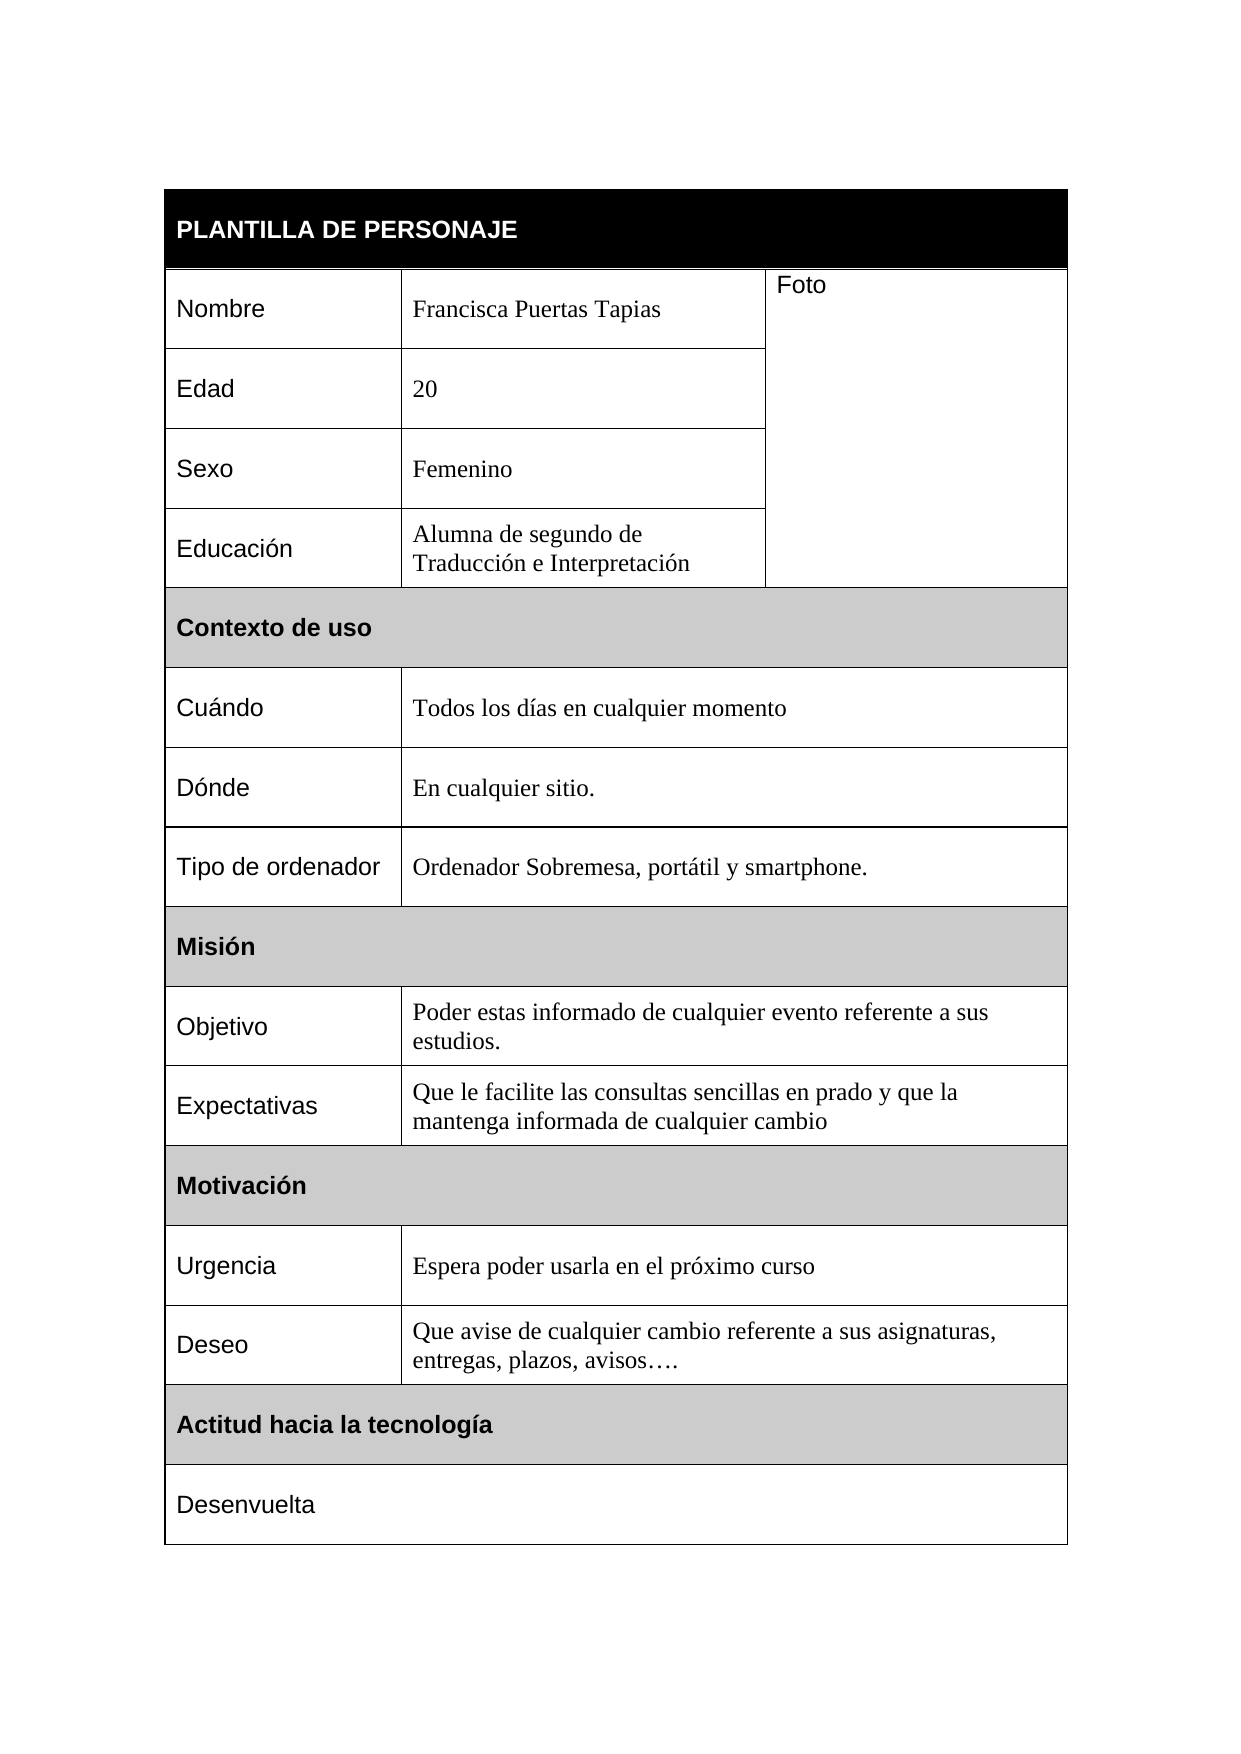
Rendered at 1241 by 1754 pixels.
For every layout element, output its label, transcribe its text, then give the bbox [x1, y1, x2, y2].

table_cell Nombre [166, 270, 401, 348]
table_cell Educación [166, 509, 401, 587]
table_cell Deseo [166, 1306, 401, 1384]
table_cell Francisca Puertas Tapias [402, 270, 765, 348]
table_cell Cuándo [166, 668, 401, 747]
table_cell Femenino [402, 429, 765, 508]
table_cell 20 [402, 349, 765, 428]
table_cell Motivación [166, 1146, 1067, 1225]
table_cell Todos los días en cualquier momento [402, 668, 1067, 747]
table_cell Espera poder usarla en el próximo curso [402, 1226, 1067, 1304]
table_cell Misión [166, 907, 1067, 986]
table_cell Contexto de uso [166, 588, 1067, 667]
table_cell Alumna de segundo de Traducción e Interpretación [402, 509, 765, 587]
table_cell Sexo [166, 429, 401, 508]
table_cell Actitud hacia la tecnología [166, 1385, 1067, 1464]
table_cell Que le facilite las consultas sencillas en prado y que la mantenga informada de cualquier cambio [402, 1066, 1067, 1145]
table_cell Urgencia [166, 1226, 401, 1304]
table_cell Objetivo [166, 987, 401, 1065]
table_cell Dónde [166, 748, 401, 826]
table_cell Tipo de ordenador [166, 828, 401, 906]
table_cell Expectativas [166, 1066, 401, 1145]
table_cell Edad [166, 349, 401, 428]
table_cell Desenvuelta [166, 1465, 1067, 1543]
table_header PLANTILLA DE PERSONAJE [166, 190, 1067, 268]
table_cell Que avise de cualquier cambio referente a sus asignaturas, entregas, plazos, avisos…. [402, 1306, 1067, 1384]
table_cell Ordenador Sobremesa, portátil y smartphone. [402, 828, 1067, 906]
table_cell Foto [766, 270, 1067, 587]
table_cell En cualquier sitio. [402, 748, 1067, 826]
table_cell Poder estas informado de cualquier evento referente a sus estudios. [402, 987, 1067, 1065]
